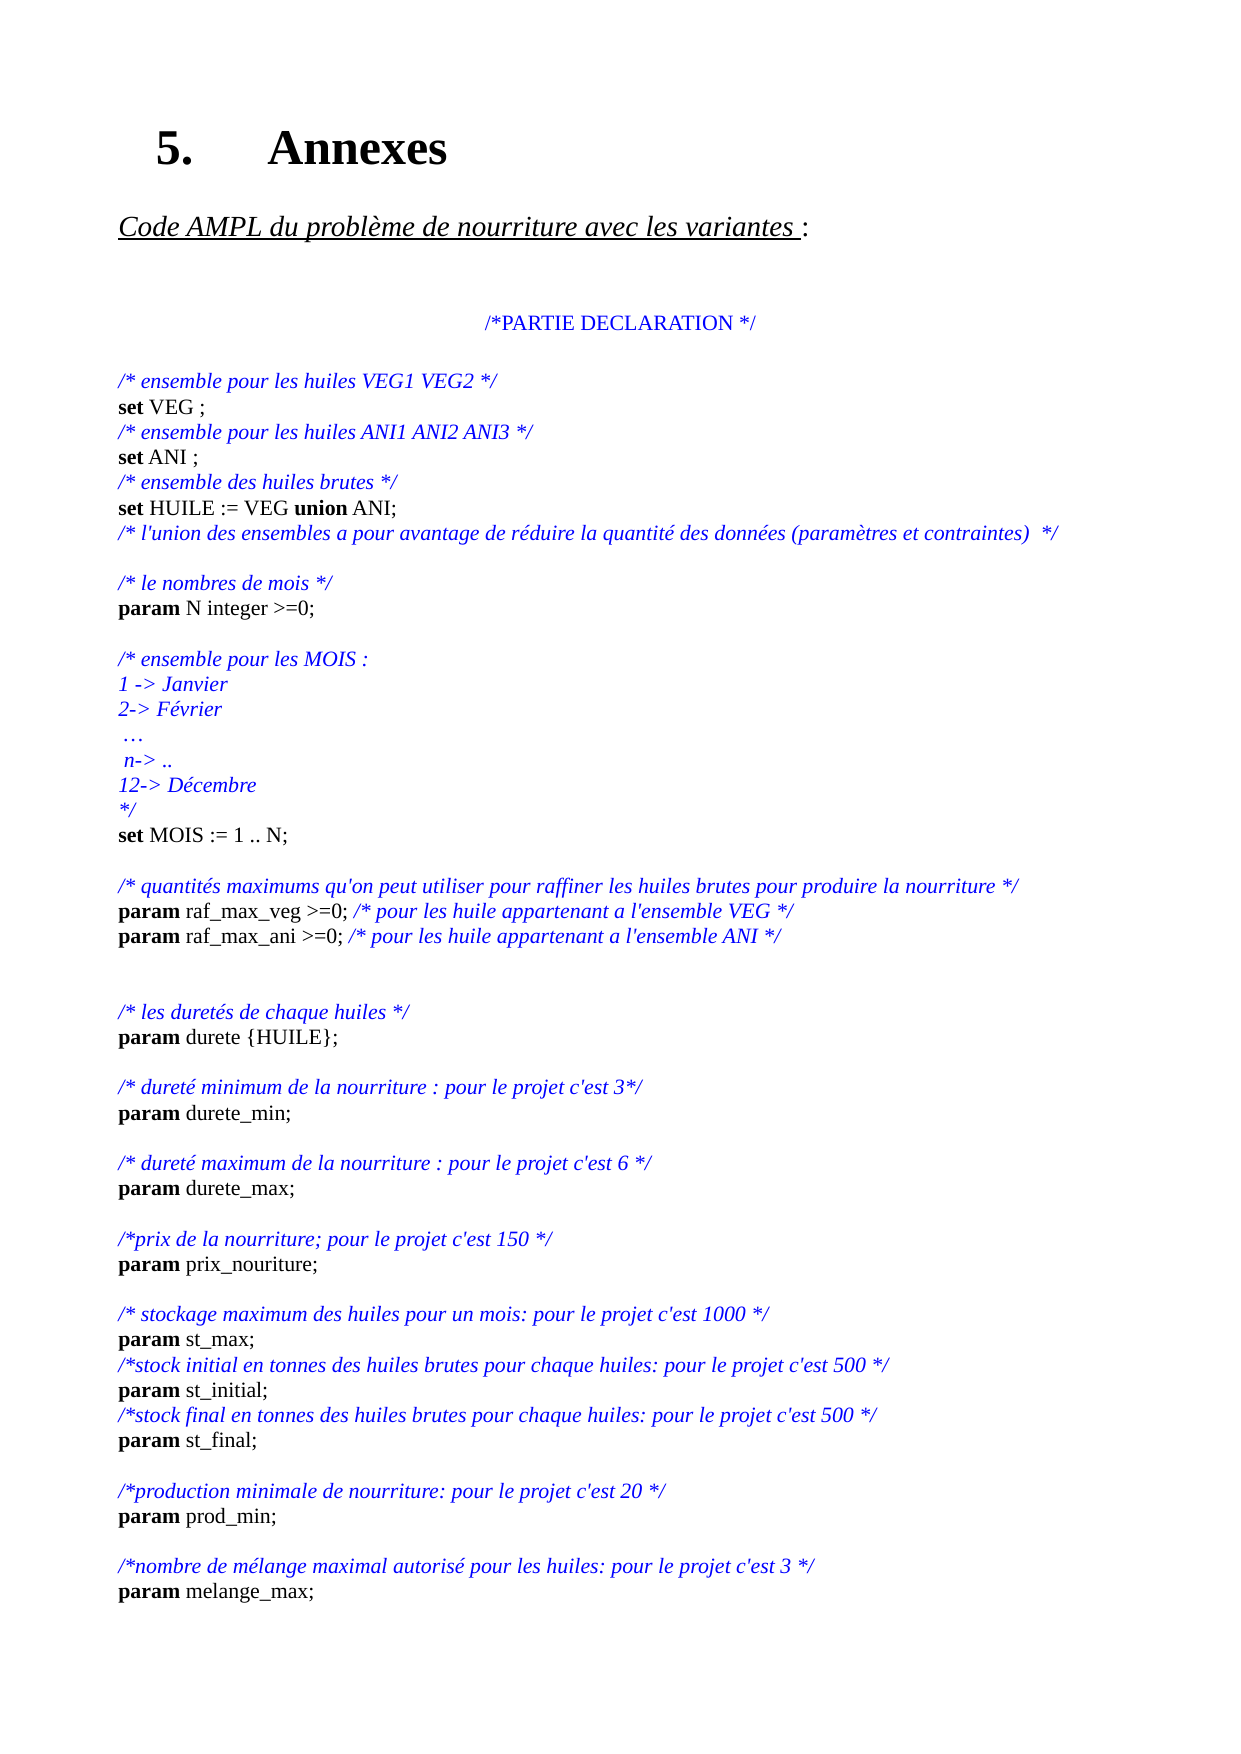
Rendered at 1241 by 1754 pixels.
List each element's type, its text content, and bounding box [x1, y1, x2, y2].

text set ANI ; [118, 444, 1122, 469]
text set VEG ; /* ensemble pour les huiles ANI1 ANI2 ANI3 */ [118, 394, 1122, 444]
text /* les duretés de chaque huiles */ [118, 999, 1122, 1024]
text param durete {HUILE}; [118, 1024, 1122, 1074]
text /*stock final en tonnes des huiles brutes pour chaque huiles: pour le projet c'est 500 */ [118, 1402, 1122, 1427]
text param melange_max; [118, 1578, 1122, 1604]
text /* ensemble pour les MOIS : 1 -> Janvier 2-> Février … n-> .. 12-> Décembre */ [118, 621, 1122, 822]
text param st_initial; [118, 1377, 1122, 1402]
text set MOIS := 1 .. N; [118, 822, 1122, 847]
text Code AMPL du problème de nourriture avec les variantes : [118, 176, 1122, 243]
text /*nombre de mélange maximal autorisé pour les huiles: pour le projet c'est 3 */ [118, 1553, 1122, 1578]
text /* dureté maximum de la nourriture : pour le projet c'est 6 */ [118, 1125, 1122, 1175]
text set HUILE := VEG union ANI; /* l'union des ensembles a pour avantage de réduire la quantité des données (paramètres et contraintes) */ [118, 494, 1122, 545]
text /* dureté minimum de la nourriture : pour le projet c'est 3*/ [118, 1074, 1122, 1099]
list Annexes [156, 118, 1122, 176]
text param durete_min; [118, 1099, 1122, 1125]
text /*stock initial en tonnes des huiles brutes pour chaque huiles: pour le projet c'est 500 */ [118, 1352, 1122, 1377]
text param prod_min; [118, 1503, 1122, 1528]
text /*PARTIE DECLARATION */ [118, 310, 1122, 335]
text param durete_max; [118, 1175, 1122, 1200]
text /* stockage maximum des huiles pour un mois: pour le projet c'est 1000 */ [118, 1301, 1122, 1326]
text param st_final; [118, 1427, 1122, 1452]
text /* ensemble des huiles brutes */ [118, 469, 1122, 494]
text /* le nombres de mois */ [118, 545, 1122, 595]
text param prix_nouriture; [118, 1251, 1122, 1276]
text /*production minimale de nourriture: pour le projet c'est 20 */ [118, 1478, 1122, 1503]
text param N integer >=0; [118, 595, 1122, 621]
text /* ensemble pour les huiles VEG1 VEG2 */ [118, 335, 1122, 394]
text /* quantités maximums qu'on peut utiliser pour raffiner les huiles brutes pour produire la nourriture */ [118, 873, 1122, 898]
text param raf_max_ani >=0; /* pour les huile appartenant a l'ensemble ANI */ [118, 923, 1122, 948]
text /*prix de la nourriture; pour le projet c'est 150 */ [118, 1226, 1122, 1251]
text param raf_max_veg >=0; /* pour les huile appartenant a l'ensemble VEG */ [118, 898, 1122, 923]
text param st_max; [118, 1326, 1122, 1352]
